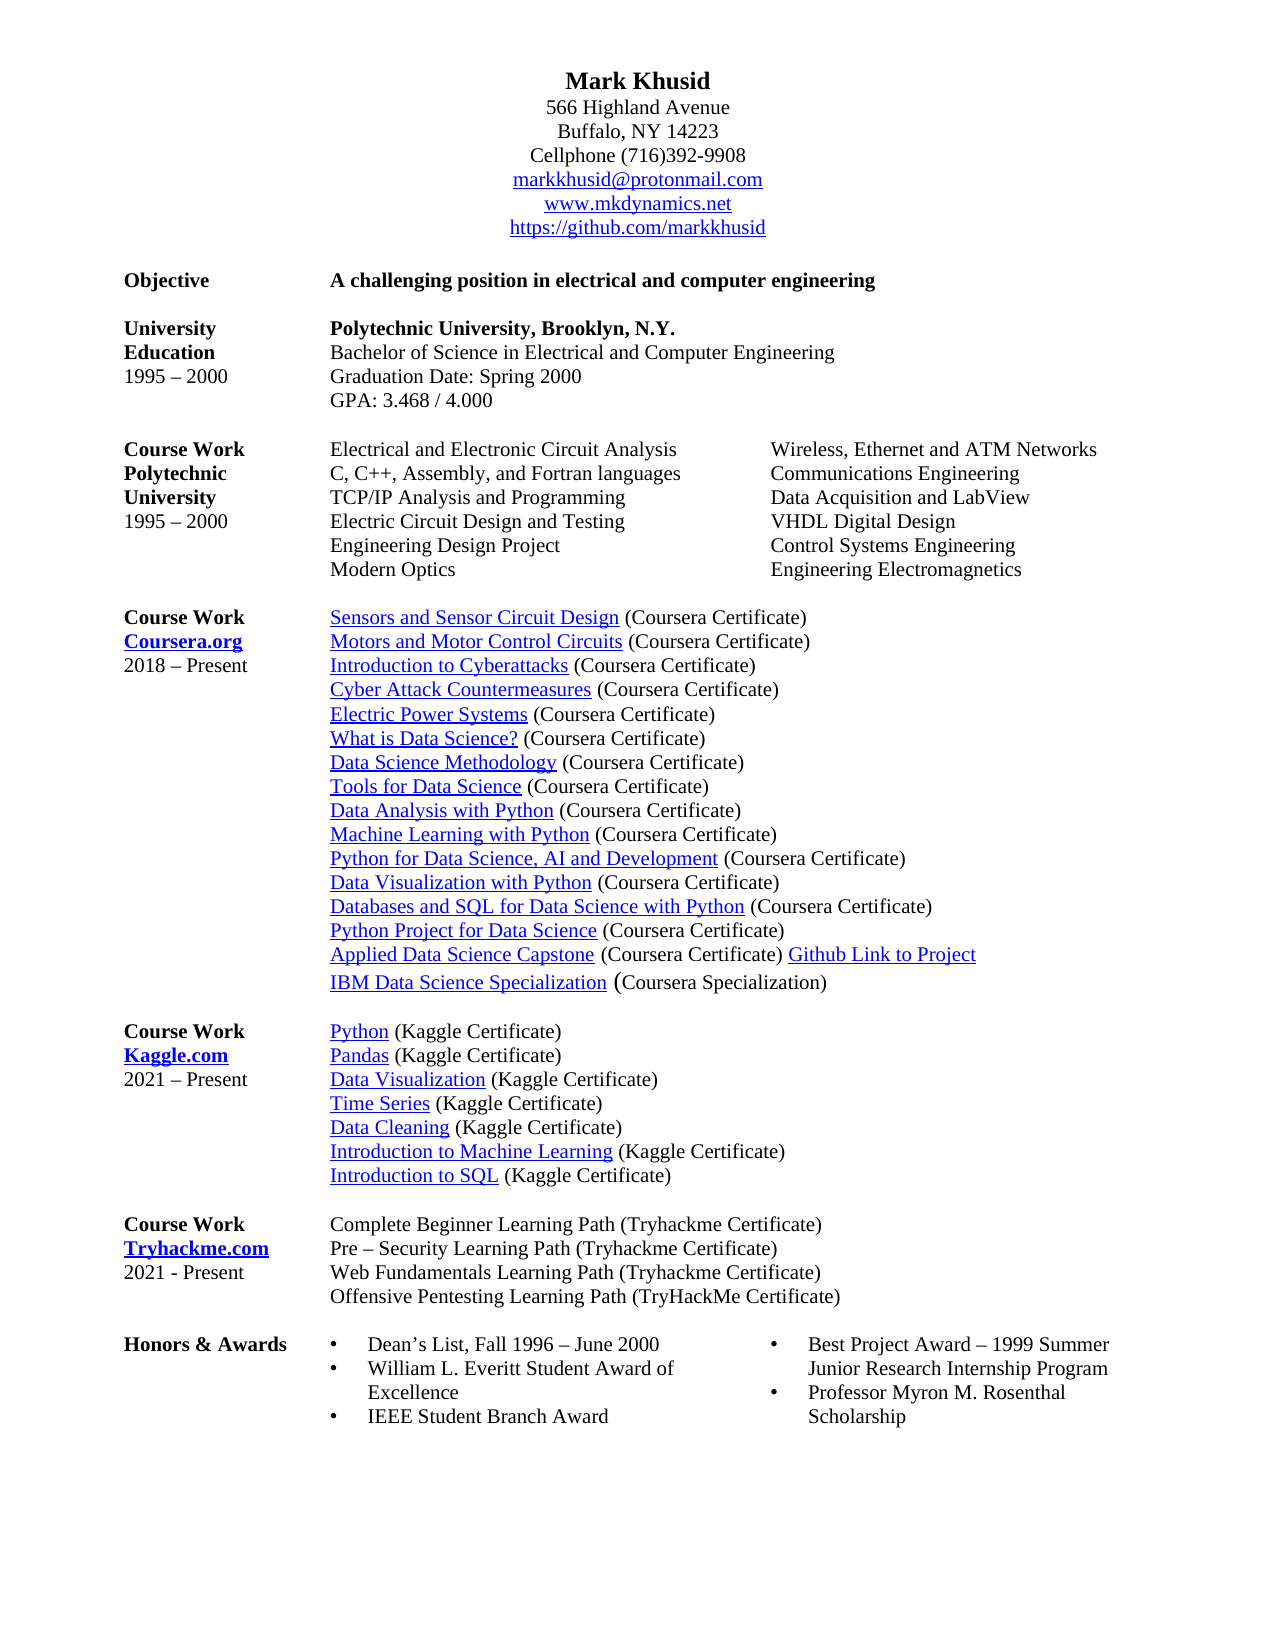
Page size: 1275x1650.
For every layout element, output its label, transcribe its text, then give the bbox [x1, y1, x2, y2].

table_cell [319, 581, 1163, 605]
table_cell [113, 1308, 319, 1332]
table_cell [113, 995, 319, 1019]
table_cell [113, 1433, 319, 1457]
table_cell A challenging position in electrical and computer engineering [319, 268, 1163, 292]
table_cell Electrical and Electronic Circuit Analysis C, C++, Assembly, and Fortran languages TCP/IP Analysis and Programming Electric Circuit Design and Testing Engineering Design Project Modern Optics [319, 437, 759, 581]
table_cell [319, 1433, 1163, 1457]
table_cell University Education 1995 – 2000 [113, 316, 319, 413]
table_cell Honors & Awards [113, 1332, 319, 1433]
table_cell [113, 239, 1163, 268]
table_cell Objective [113, 268, 319, 292]
table_cell Polytechnic University, Brooklyn, N.Y. Bachelor of Science in Electrical and Computer Engineering Graduation Date: Spring 2000 GPA: 3.468 / 4.000 [319, 316, 1163, 413]
table_cell Python (Kaggle Certificate) Pandas (Kaggle Certificate) Data Visualization (Kaggle Certificate) Time Series (Kaggle Certificate) Data Cleaning (Kaggle Certificate) Introduction to Machine Learning (Kaggle Certificate) Introduction to SQL (Kaggle Certificate) [319, 1019, 1163, 1187]
table_cell Wireless, Ethernet and ATM Networks Communications Engineering Data Acquisition and LabView VHDL Digital Design Control Systems Engineering Engineering Electromagnetics [759, 437, 1163, 581]
table_cell Course Work Kaggle.com 2021 – Present [113, 1019, 319, 1187]
table_cell [113, 1505, 319, 1529]
table_cell [319, 995, 1163, 1019]
table_cell Course Work Coursera.org 2018 – Present [113, 605, 319, 995]
table_cell [113, 1554, 319, 1578]
table_header Mark Khusid 566 Highland Avenue Buffalo, NY 14223 Cellphone (716)392-9908 markkhusid@protonmail.com www.mkdynamics.net https://github.com/markkhusid [113, 66, 1163, 239]
table_cell [319, 1308, 1163, 1332]
table_cell [113, 1188, 319, 1211]
table_cell [319, 1505, 1163, 1529]
table_cell [319, 1481, 1163, 1505]
table_cell [319, 1530, 1163, 1553]
table_cell Best Project Award – 1999 Summer Junior Research Internship Program Professor Myron M. Rosenthal Scholarship [759, 1332, 1163, 1433]
table_cell Complete Beginner Learning Path (Tryhackme Certificate) Pre – Security Learning Path (Tryhackme Certificate) Web Fundamentals Learning Path (Tryhackme Certificate) Offensive Pentesting Learning Path (TryHackMe Certificate) [319, 1211, 1163, 1308]
table_cell [319, 1554, 1163, 1578]
table_cell Sensors and Sensor Circuit Design (Coursera Certificate) Motors and Motor Control Circuits (Coursera Certificate) Introduction to Cyberattacks (Coursera Certificate) Cyber Attack Countermeasures (Coursera Certificate) Electric Power Systems (Coursera Certificate) What is Data Science? (Coursera Certificate) Data Science Methodology (Coursera Certificate) Tools for Data Science (Coursera Certificate) Data Analysis with Python (Coursera Certificate) Machine Learning with Python (Coursera Certificate) Python for Data Science, AI and Development (Coursera Certificate) Data Visualization with Python (Coursera Certificate) Databases and SQL for Data Science with Python (Coursera Certificate) Python Project for Data Science (Coursera Certificate) Applied Data Science Capstone (Coursera Certificate) Github Link to Project IBM Data Science Specialization (Coursera Specialization) [319, 605, 1163, 995]
table_cell [113, 292, 1163, 316]
table_cell [319, 1457, 1163, 1481]
table_cell [113, 1530, 319, 1553]
table_cell [113, 1481, 319, 1505]
table_cell Dean’s List, Fall 1996 – June 2000 William L. Everitt Student Award of Excellence IEEE Student Branch Award [319, 1332, 759, 1433]
table_cell [113, 413, 1163, 437]
table_cell [319, 1188, 1163, 1211]
table_cell Course Work Polytechnic University 1995 – 2000 [113, 437, 319, 581]
table_cell [113, 1457, 319, 1481]
table_cell [113, 581, 319, 605]
table_cell Course Work Tryhackme.com 2021 - Present [113, 1211, 319, 1308]
